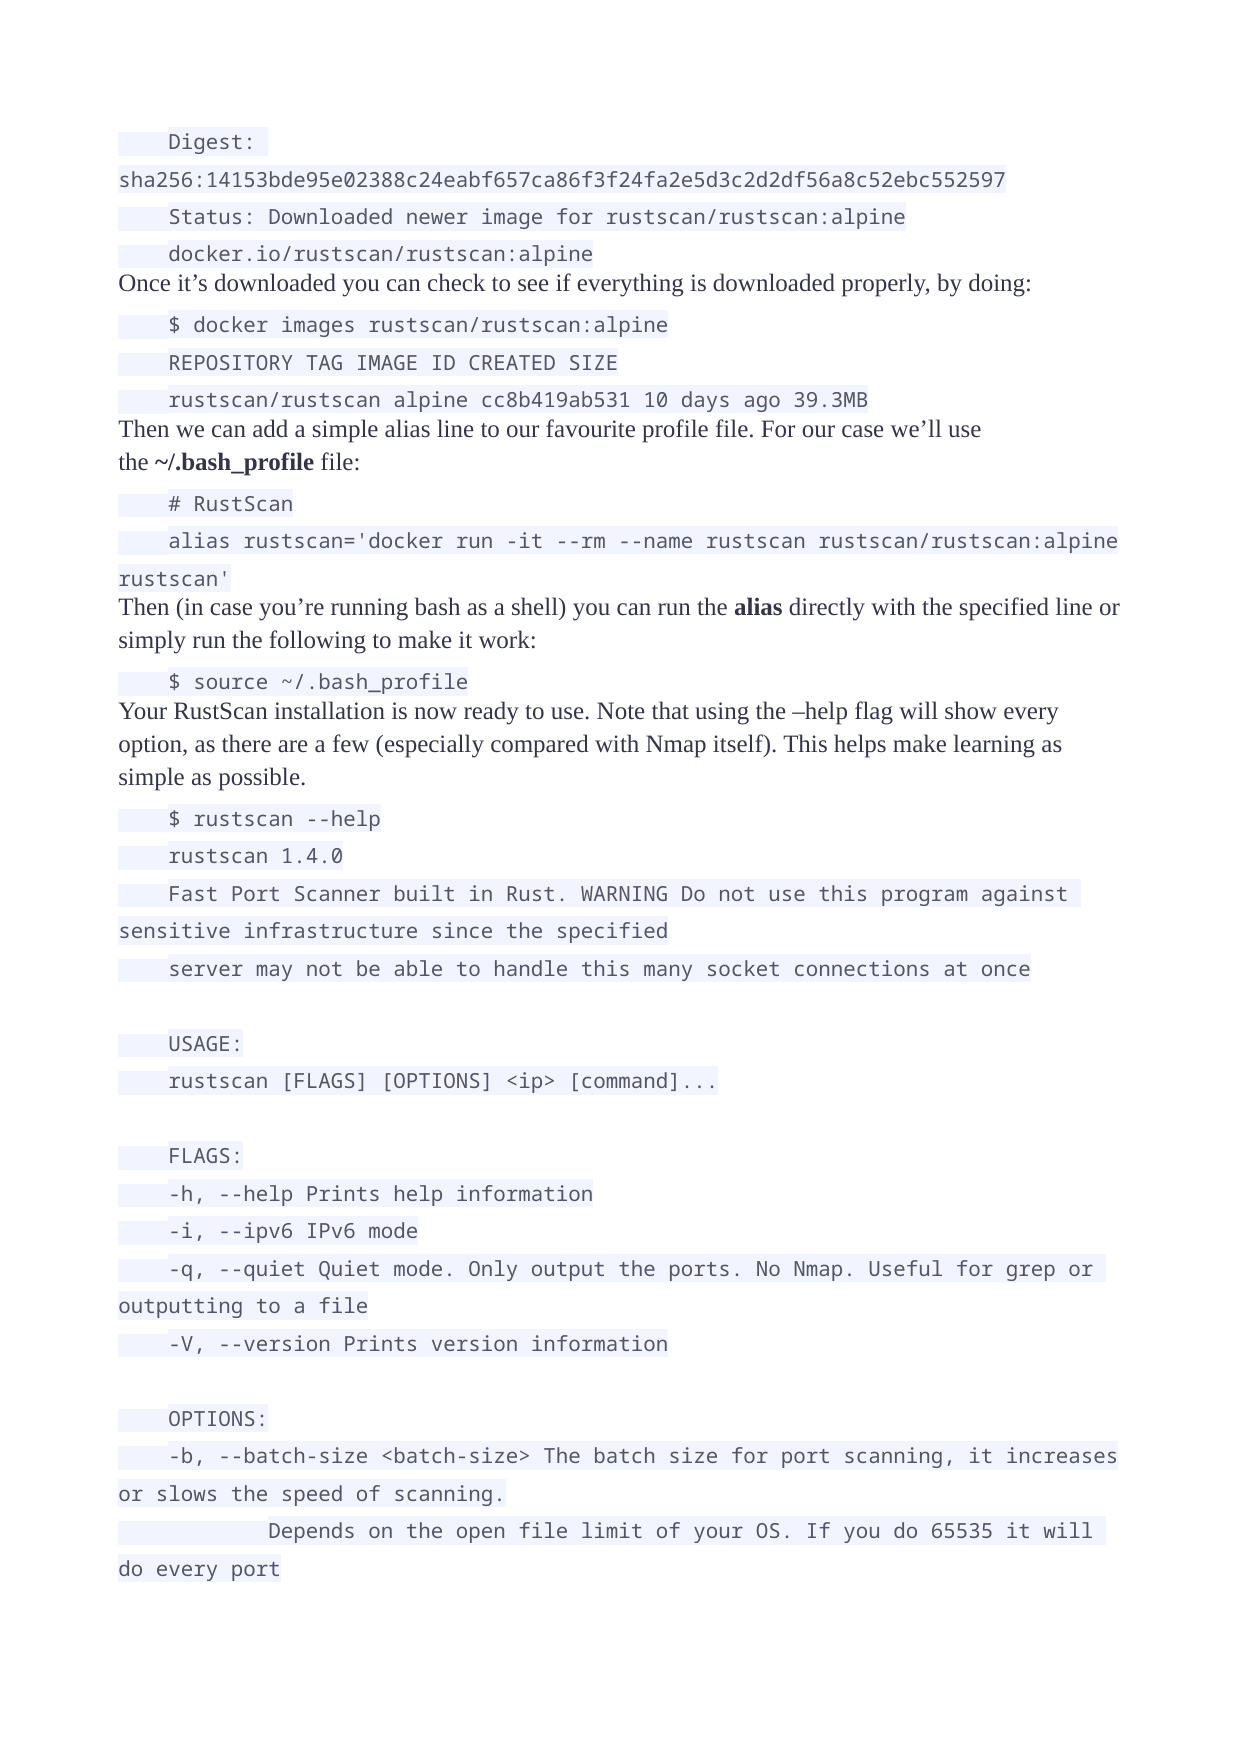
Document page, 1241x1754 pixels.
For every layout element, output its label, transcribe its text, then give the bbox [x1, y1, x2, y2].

text -V, --version Prints version information [118, 1320, 1122, 1357]
text Digest: sha256:14153bde95e02388c24eabf657ca86f3f24fa2e5d3c2d2df56a8c52ebc552597 [118, 118, 1122, 193]
text $ rustscan --help [118, 795, 1122, 832]
text Depends on the open file limit of your OS. If you do 65535 it will do every port [118, 1507, 1122, 1582]
text -h, --help Prints help information [118, 1170, 1122, 1207]
text Your RustScan installation is now ready to use. Note that using the –help flag will show every option, as there are a few (especially compared with Nmap itself). This helps make learning as simple as possible. [118, 696, 1122, 791]
text rustscan [FLAGS] [OPTIONS] <ip> [command]... [118, 1057, 1122, 1095]
text Then (in case you’re running bash as a shell) you can run the alias directly with the specified line or simply run the following to make it work: [118, 592, 1122, 654]
text Status: Downloaded newer image for rustscan/rustscan:alpine [118, 193, 1122, 231]
text REPOSITORY TAG IMAGE ID CREATED SIZE [118, 339, 1122, 376]
text server may not be able to handle this many socket connections at once [118, 945, 1122, 982]
text Once it’s downloaded you can check to see if everything is downloaded properly, by doing: [118, 268, 1122, 297]
text -q, --quiet Quiet mode. Only output the ports. No Nmap. Useful for grep or outputting to a file [118, 1245, 1122, 1320]
text $ source ~/.bash_profile [118, 658, 1122, 696]
text docker.io/rustscan/rustscan:alpine [118, 231, 1122, 268]
text alias rustscan='docker run -it --rm --name rustscan rustscan/rustscan:alpine rustscan' [118, 517, 1122, 592]
text rustscan/rustscan alpine cc8b419ab531 10 days ago 39.3MB [118, 376, 1122, 414]
text USAGE: [118, 1020, 1122, 1057]
text rustscan 1.4.0 [118, 832, 1122, 870]
text Fast Port Scanner built in Rust. WARNING Do not use this program against sensitive infrastructure since the specified [118, 870, 1122, 945]
text -b, --batch-size <batch-size> The batch size for port scanning, it increases or slows the speed of scanning. [118, 1432, 1122, 1507]
text Then we can add a simple alias line to our favourite profile file. For our case we’ll use the ~/.bash_profile file: [118, 414, 1122, 475]
text $ docker images rustscan/rustscan:alpine [118, 301, 1122, 339]
text -i, --ipv6 IPv6 mode [118, 1207, 1122, 1245]
text # RustScan [118, 480, 1122, 517]
text OPTIONS: [118, 1395, 1122, 1432]
text FLAGS: [118, 1132, 1122, 1170]
